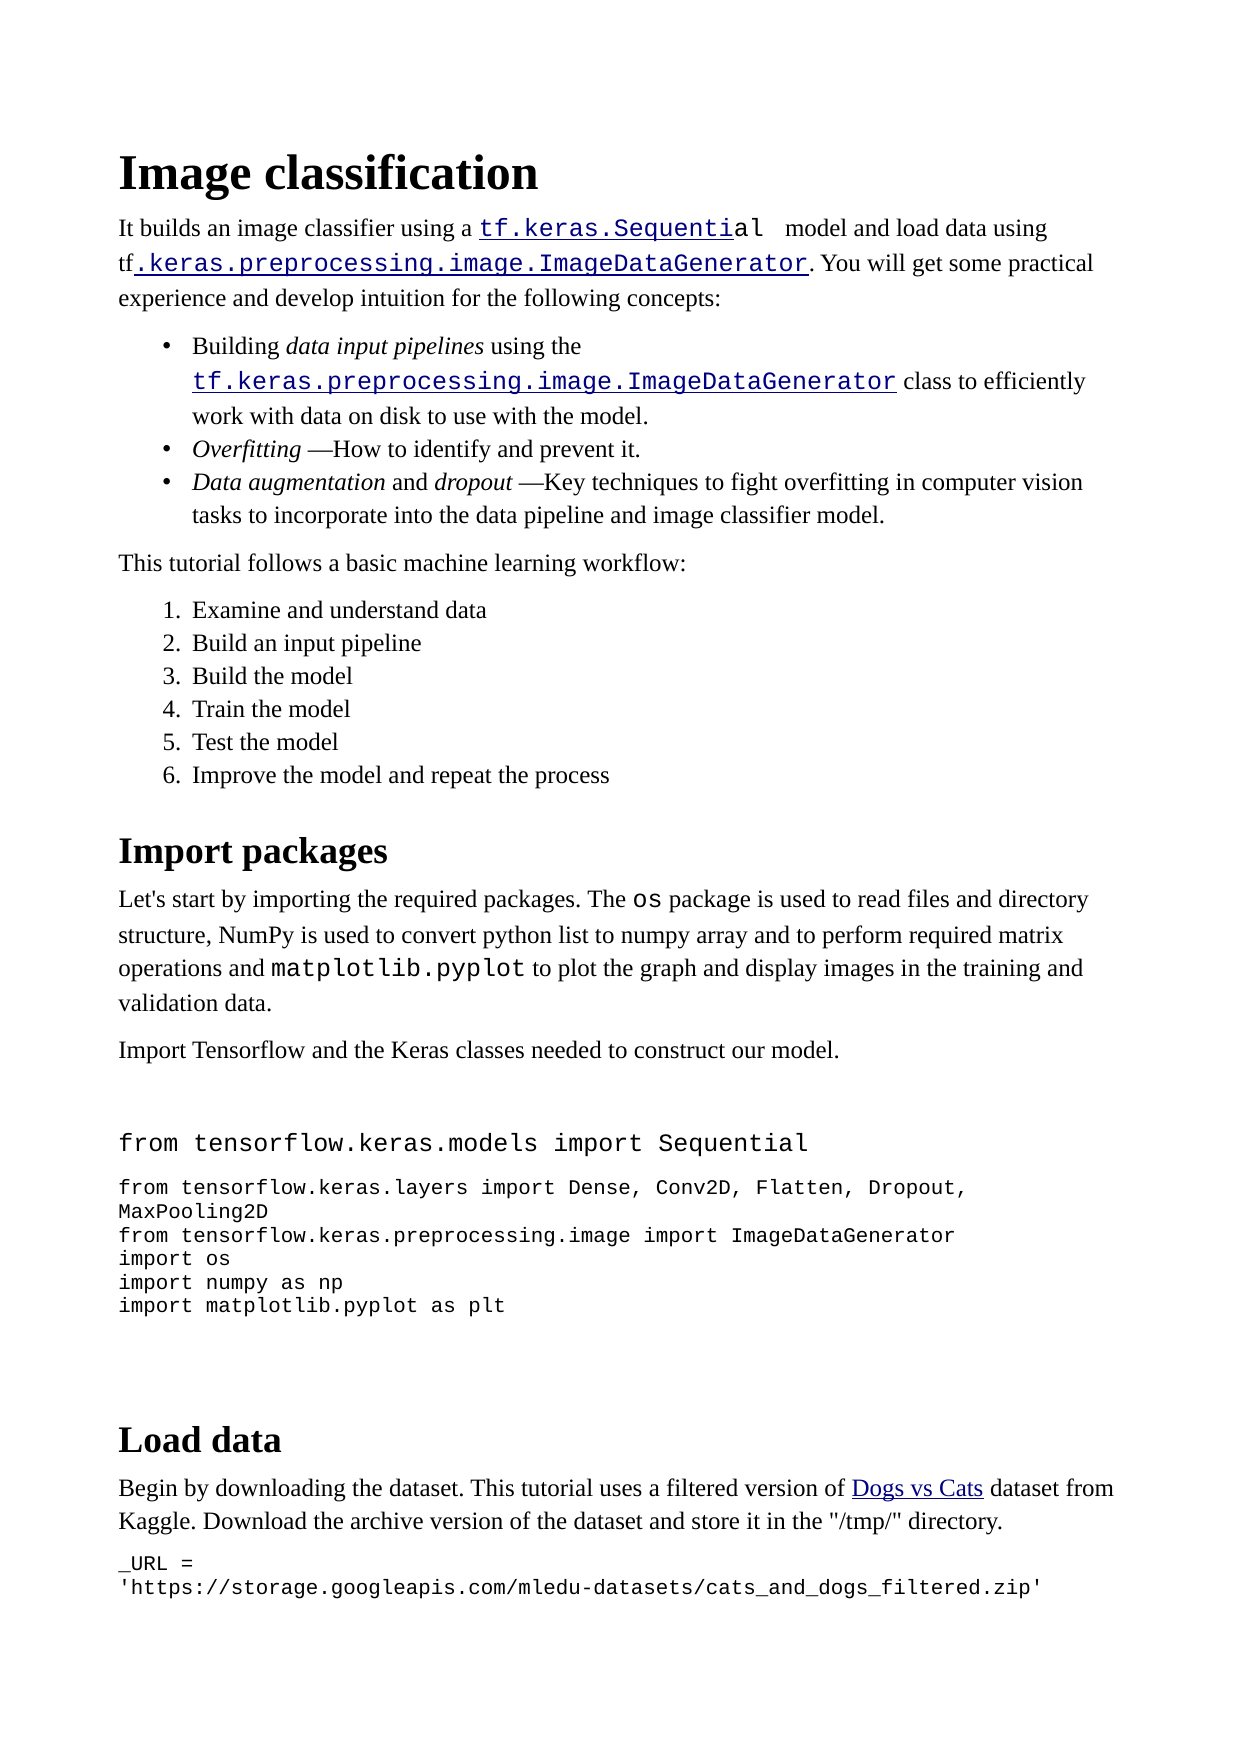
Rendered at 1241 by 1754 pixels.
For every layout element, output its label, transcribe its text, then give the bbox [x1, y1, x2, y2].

list Test the model [162, 727, 1122, 756]
text It builds an image classifier using a tf.keras.Sequential model and load data using tf.keras.preprocessing.image.ImageDataGenerator. You will get some practical experience and develop intuition for the following concepts: [118, 213, 1122, 312]
text Import Tensorflow and the Keras classes needed to construct our model. [118, 1035, 1122, 1064]
text Let's start by importing the required packages. The os package is used to read files and directory structure, NumPy is used to convert python list to numpy array and to perform required matrix operations and matplotlib.pyplot to plot the graph and display images in the training and validation data. [118, 884, 1122, 1017]
text from tensorflow.keras.preprocessing.image import ImageDataGenerator [118, 1224, 1122, 1248]
text Begin by downloading the dataset. This tutorial uses a filtered version of Dogs vs Cats dataset from Kaggle. Download the archive version of the dataset and store it in the "/tmp/" directory. [118, 1473, 1122, 1534]
text from tensorflow.keras.models import Sequential [118, 1130, 1122, 1158]
subtitle Import packages [118, 829, 1122, 872]
text import numpy as np [118, 1272, 1122, 1296]
list Data augmentation and dropout —Key techniques to fight overfitting in computer vision tasks to incorporate into the data pipeline and image classifier model. [162, 467, 1122, 529]
list Build the model [162, 661, 1122, 690]
subtitle Image classification [118, 143, 1122, 201]
text _URL = 'https://storage.googleapis.com/mledu-datasets/cats_and_dogs_filtered.zip' [118, 1553, 1122, 1601]
list Building data input pipelines using the tf.keras.preprocessing.image.ImageDataGenerator class to efficiently work with data on disk to use with the model. [162, 331, 1122, 430]
text import matplotlib.pyplot as plt [118, 1296, 1122, 1319]
list Examine and understand data [162, 595, 1122, 624]
text from tensorflow.keras.layers import Dense, Conv2D, Flatten, Dropout, MaxPooling2D [118, 1177, 1122, 1224]
list Build an input pipeline [162, 628, 1122, 657]
list Improve the model and repeat the process [162, 761, 1122, 789]
list Overfitting —How to identify and prevent it. [162, 434, 1122, 463]
list Train the model [162, 694, 1122, 723]
text import os [118, 1248, 1122, 1272]
subtitle Load data [118, 1417, 1122, 1460]
text This tutorial follows a basic machine learning workflow: [118, 548, 1122, 577]
